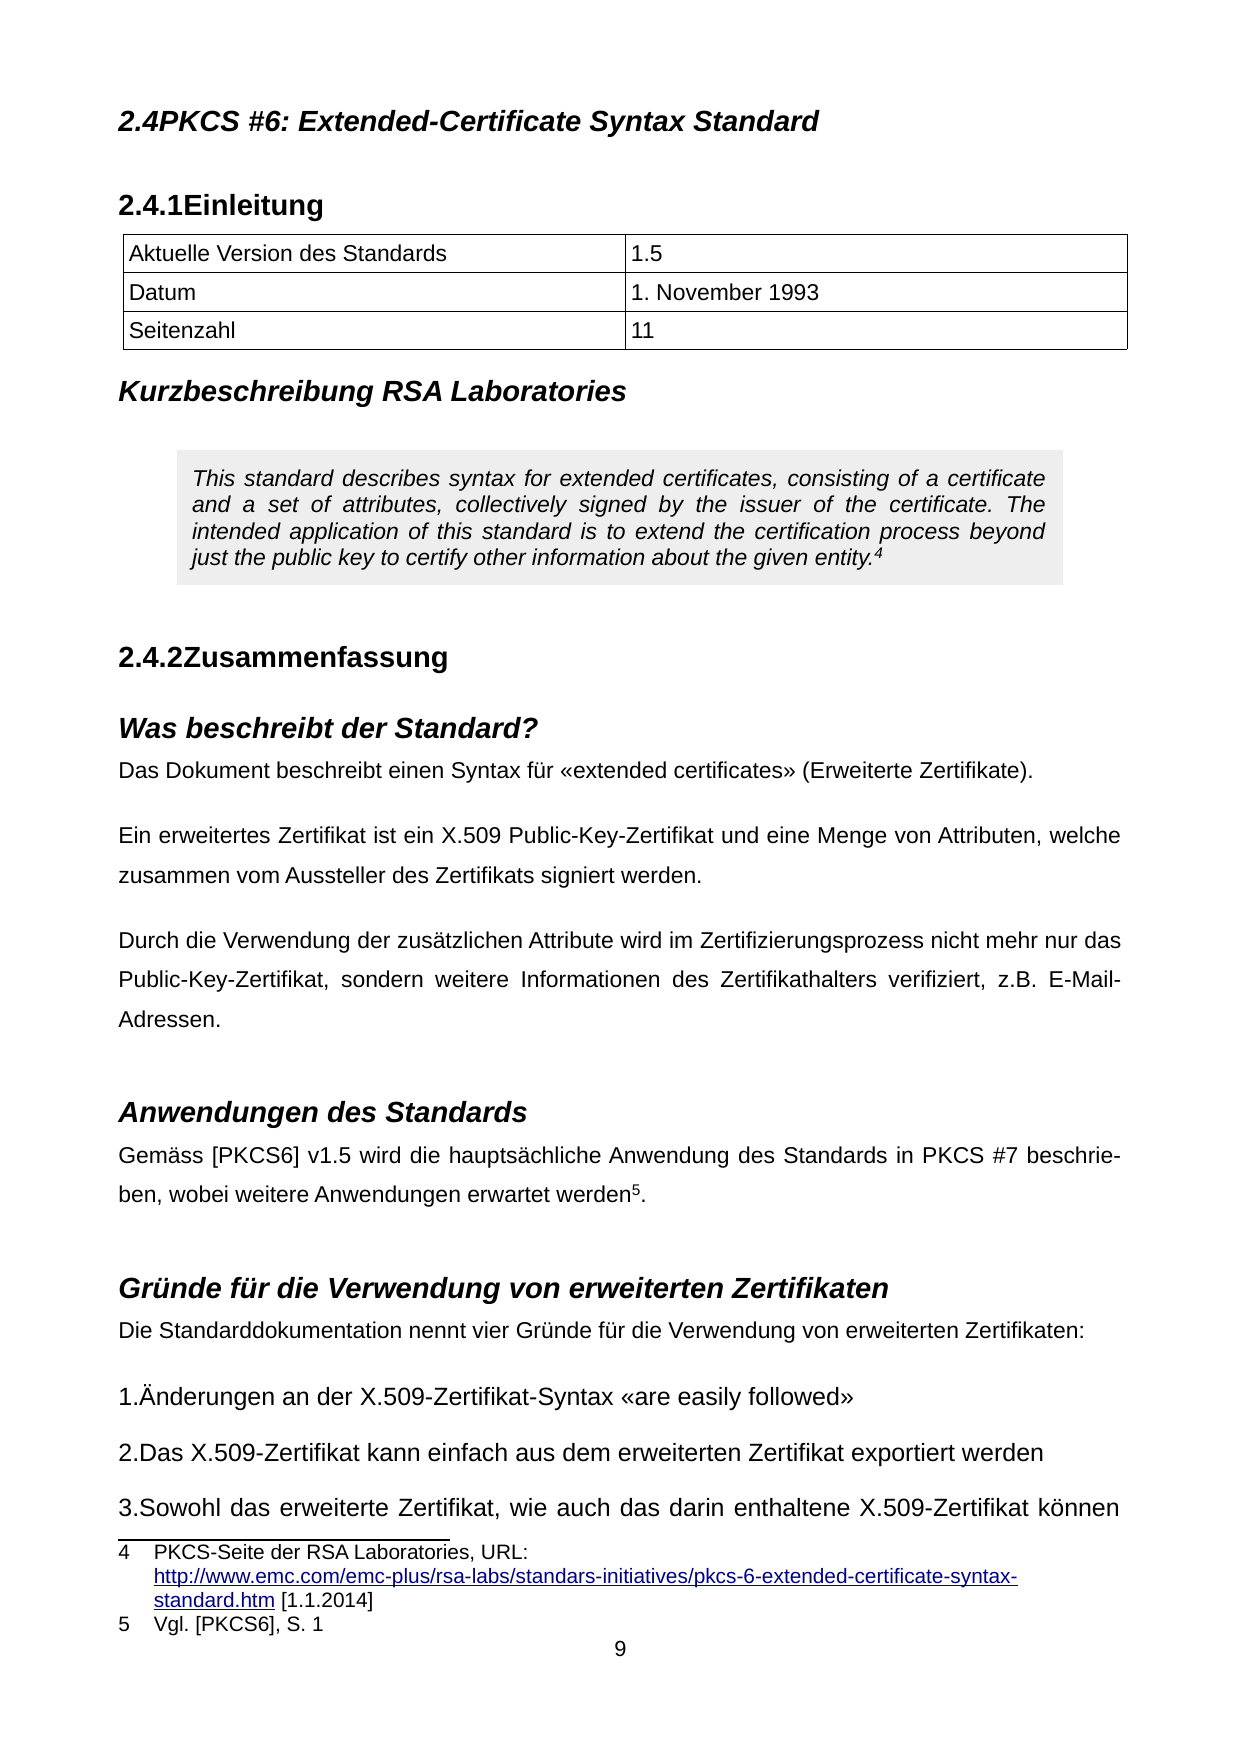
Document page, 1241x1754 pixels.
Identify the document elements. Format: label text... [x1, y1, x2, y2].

subtitle Zusammenfassung [118, 640, 1122, 673]
text Die Standarddokumentation nennt vier Gründe für die Verwendung von erweiterten Zertifikaten: [118, 1317, 1122, 1343]
text Durch die Verwendung der zusätzlichen Attribute wird im Zertifizierungsprozess nicht mehr nur das Public-Key-Zertifikat, sondern weitere Informationen des Zertifikathalters verifiziert, z.B. E-Mail-Adressen. [118, 927, 1122, 1032]
list Änderungen an der X.509-Zertifikat-Syntax «are easily followed» [118, 1382, 1122, 1411]
text Gemäss [PKCS6] v1.5 wird die hauptsächliche Anwendung des Standards in PKCS #7 beschrie-ben, wobei weitere Anwendungen erwartet werden. [118, 1142, 1122, 1207]
subtitle Einleitung [118, 188, 1122, 221]
text Vgl. [PKCS6], S. 1 [118, 1612, 1122, 1636]
table_header Aktuelle Version des Standards [124, 235, 625, 272]
subtitle Gründe für die Verwendung von erweiterten Zertifikaten [118, 1271, 1122, 1304]
subtitle PKCS #6: Extended-Certificate Syntax Standard [118, 104, 1122, 137]
subtitle Kurzbeschreibung RSA Laboratories [118, 374, 1122, 408]
table_cell 11 [626, 312, 1127, 349]
text Ein erweitertes Zertifikat ist ein X.509 Public-Key-Zertifikat und eine Menge von Attributen, welche zusammen vom Aussteller des Zertifikats signiert werden. [118, 822, 1122, 888]
list Das X.509-Zertifikat kann einfach aus dem erweiterten Zertifikat exportiert werden [118, 1438, 1122, 1466]
text PKCS-Seite der RSA Laboratories, URL: http://www.emc.com/emc-plus/rsa-labs/standars-initiatives/pkcs-6-extended-certificate-syntax-standard.htm [1.1.2014] [118, 1540, 1122, 1612]
text Das Dokument beschreibt einen Syntax für «extended certificates» (Erweiterte Zertifikate). [118, 757, 1122, 783]
table_header 1.5 [626, 235, 1127, 272]
text This standard describes syntax for extended certificates, consisting of a certificate and a set of attributes, collectively signed by the issuer of the certificate. The intended application of this standard is to extend the certification process beyond just the public key to certify other information about the given entity. [177, 450, 1063, 585]
list Sowohl das erweiterte Zertifikat, wie auch das darin enthaltene X.509-Zertifikat können [118, 1493, 1122, 1522]
subtitle Was beschreibt der Standard? [118, 711, 1122, 744]
subtitle Anwendungen des Standards [118, 1096, 1122, 1129]
table_cell 1. November 1993 [626, 273, 1127, 311]
table_cell Datum [124, 273, 625, 311]
table_cell Seitenzahl [124, 312, 625, 349]
